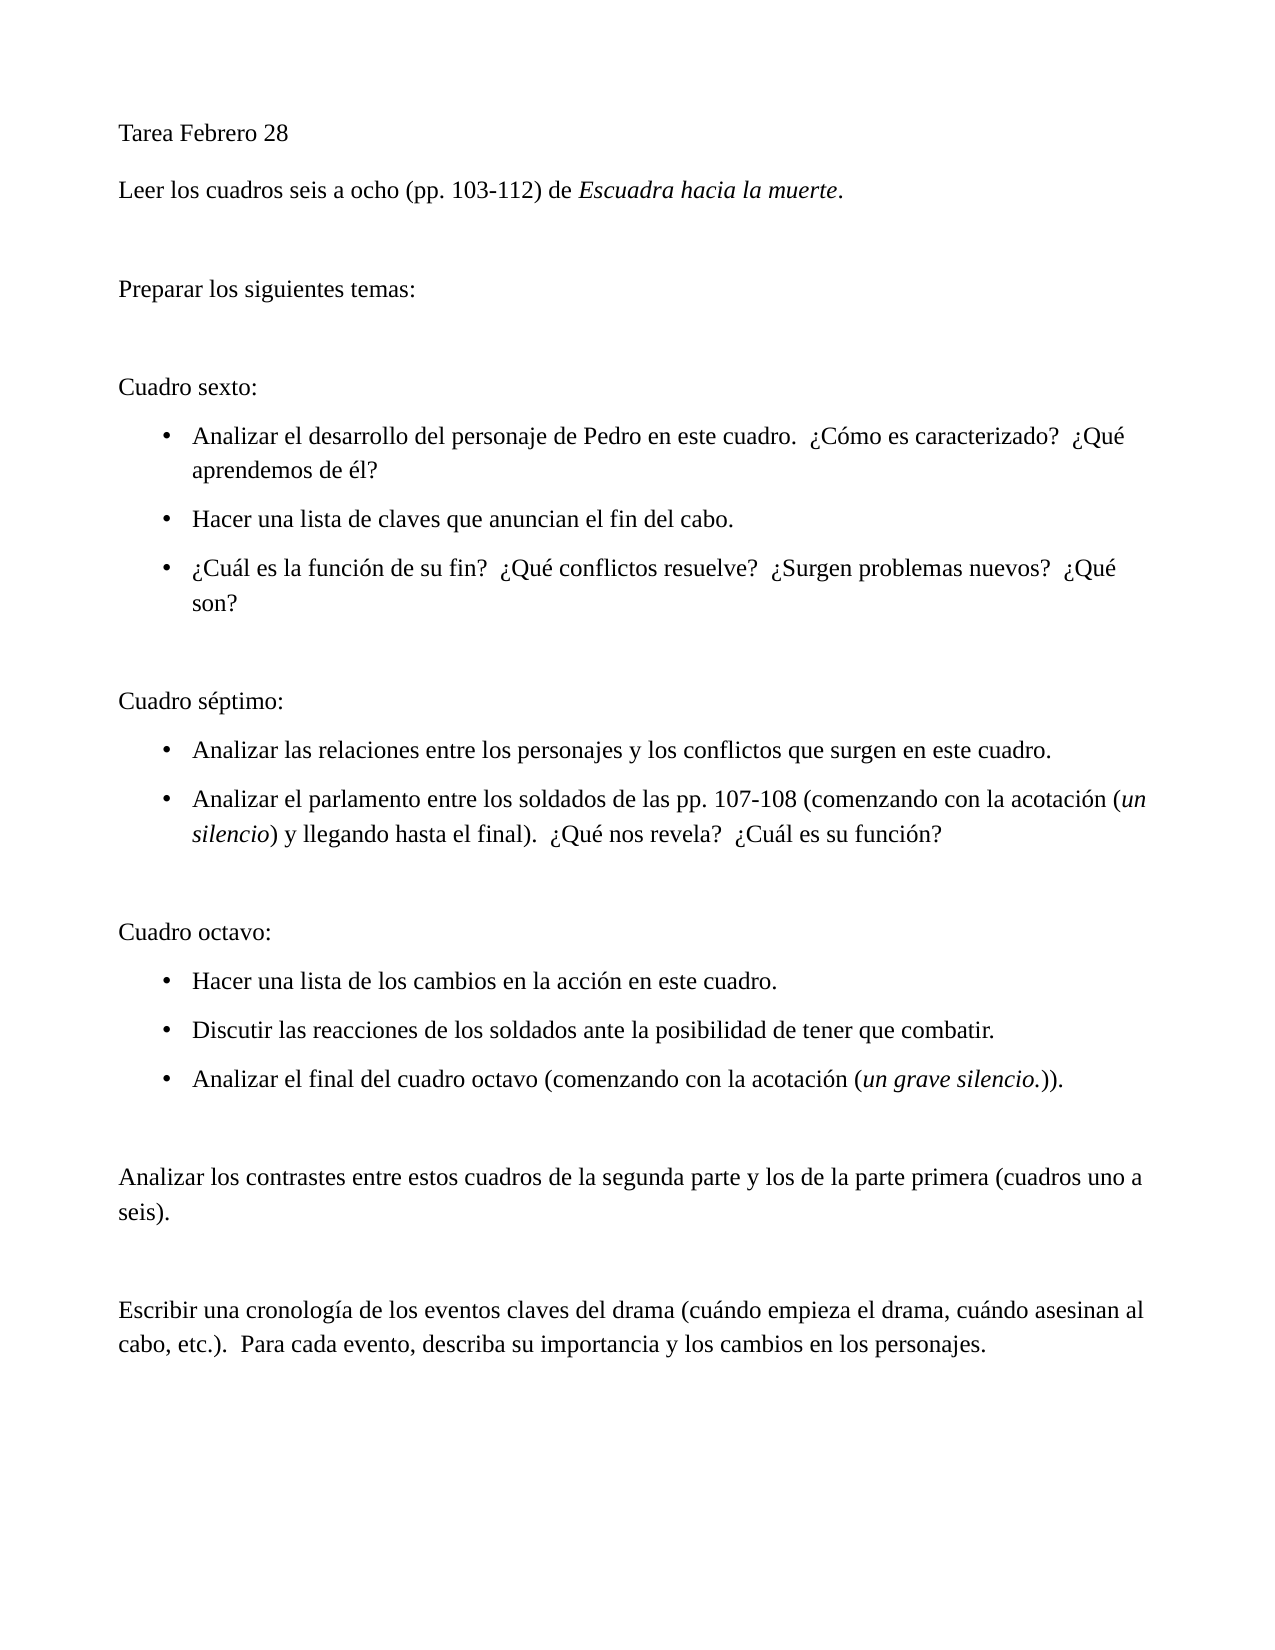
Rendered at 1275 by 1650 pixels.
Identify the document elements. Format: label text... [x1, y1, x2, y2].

text Cuadro octavo: [118, 917, 1157, 946]
text Leer los cuadros seis a ocho (pp. 103-112) de Escuadra hacia la muerte. [118, 176, 1157, 204]
text Tarea Febrero 28 [118, 118, 1157, 147]
text Preparar los siguientes temas: [118, 274, 1157, 302]
text Cuadro séptimo: [118, 686, 1157, 715]
list Analizar el parlamento entre los soldados de las pp. 107-108 (comenzando con la acotación (un silencio) y llegando hasta el final). ¿Qué nos revela? ¿Cuál es su función? [162, 784, 1157, 847]
list Hacer una lista de claves que anuncian el fin del cabo. [162, 504, 1157, 533]
text Cuadro sexto: [118, 372, 1157, 401]
text Analizar los contrastes entre estos cuadros de la segunda parte y los de la parte primera (cuadros uno a seis). [118, 1162, 1157, 1225]
text Escribir una cronología de los eventos claves del drama (cuándo empieza el drama, cuándo asesinan al cabo, etc.). Para cada evento, describa su importancia y los cambios en los personajes. [118, 1295, 1157, 1358]
list Hacer una lista de los cambios en la acción en este cuadro. [162, 966, 1157, 995]
list Analizar el desarrollo del personaje de Pedro en este cuadro. ¿Cómo es caracterizado? ¿Qué aprendemos de él? [162, 421, 1157, 484]
list Discutir las reacciones de los soldados ante la posibilidad de tener que combatir. [162, 1015, 1157, 1044]
list ¿Cuál es la función de su fin? ¿Qué conflictos resuelve? ¿Surgen problemas nuevos? ¿Qué son? [162, 553, 1157, 617]
list Analizar las relaciones entre los personajes y los conflictos que surgen en este cuadro. [162, 735, 1157, 764]
list Analizar el final del cuadro octavo (comenzando con la acotación (un grave silencio.)). [162, 1064, 1157, 1093]
